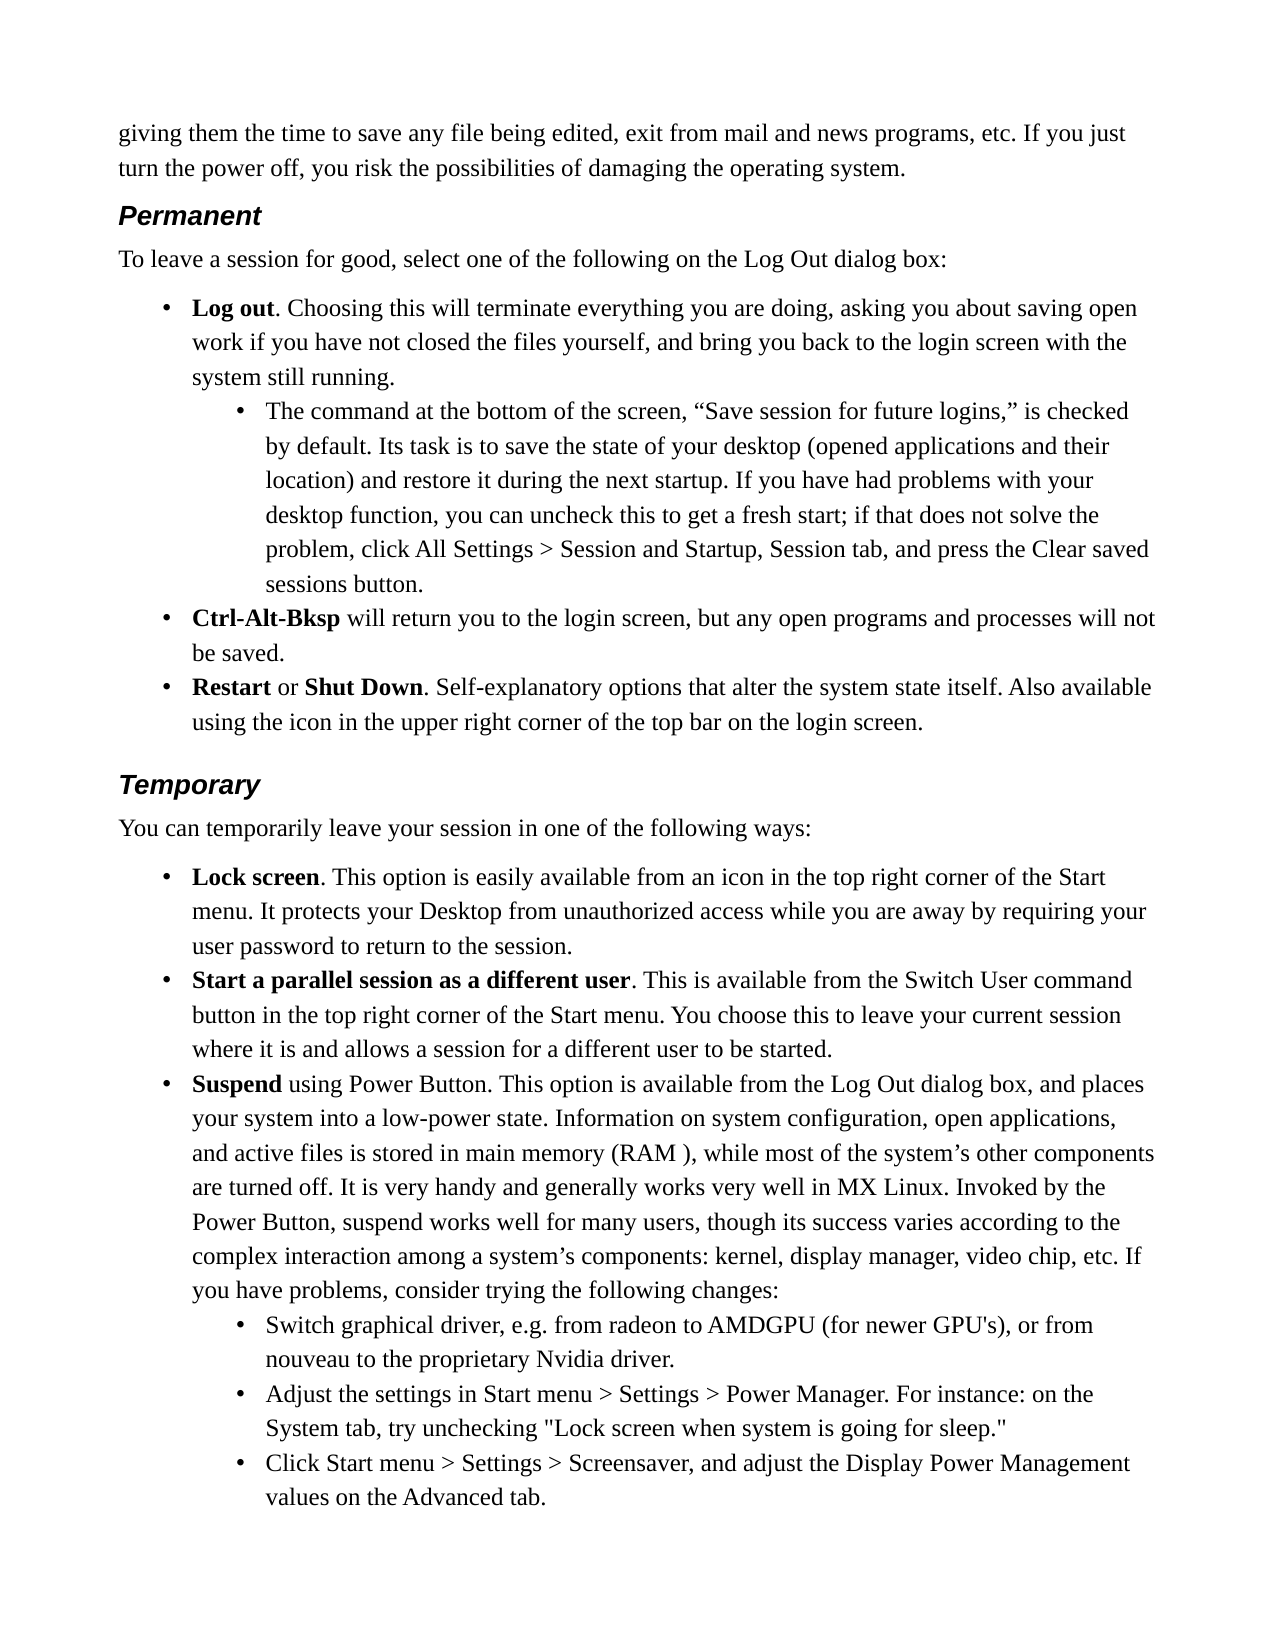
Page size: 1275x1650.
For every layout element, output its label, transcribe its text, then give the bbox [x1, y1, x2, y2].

subtitle Temporary [118, 768, 1157, 800]
text giving them the time to save any file being edited, exit from mail and news programs, etc. If you just turn the power off, you risk the possibilities of damaging the operating system. [118, 118, 1157, 181]
list Restart or Shut Down. Self-explanatory options that alter the system state itself. Also available using the icon in the upper right corner of the top bar on the login screen. [162, 672, 1157, 736]
list Ctrl-Alt-Bksp will return you to the login screen, but any open programs and processes will not be saved. [162, 603, 1157, 667]
text You can temporarily leave your session in one of the following ways: [118, 813, 1157, 841]
list Log out. Choosing this will terminate everything you are doing, asking you about saving open work if you have not closed the files yourself, and bring you back to the login screen with the system still running. [162, 293, 1157, 391]
list Suspend using Power Button. This option is available from the Log Out dialog box, and places your system into a low-power state. Information on system configuration, open applications, and active files is stored in main memory (RAM ), while most of the system’s other components are turned off. It is very handy and generally works very well in MX Linux. Invoked by the Power Button, suspend works well for many users, though its success varies according to the complex interaction among a system’s components: kernel, display manager, video chip, etc. If you have problems, consider trying the following changes: [162, 1069, 1157, 1304]
list Click Start menu > Settings > Screensaver, and adjust the Display Power Management values on the Advanced tab. [236, 1448, 1157, 1511]
subtitle Permanent [118, 199, 1157, 231]
list The command at the bottom of the screen, “Save session for future logins,” is checked by default. Its task is to save the state of your desktop (opened applications and their location) and restore it during the next startup. If you have had problems with your desktop function, you can uncheck this to get a fresh start; if that does not solve the problem, click All Settings > Session and Startup, Session tab, and press the Clear saved sessions button. [236, 396, 1157, 598]
list Adjust the settings in Start menu > Settings > Power Manager. For instance: on the System tab, try unchecking "Lock screen when system is going for sleep." [236, 1379, 1157, 1442]
list Switch graphical driver, e.g. from radeon to AMDGPU (for newer GPU's), or from nouveau to the proprietary Nvidia driver. [236, 1310, 1157, 1373]
text To leave a session for good, select one of the following on the Log Out dialog box: [118, 244, 1157, 273]
list Lock screen. This option is easily available from an icon in the top right corner of the Start menu. It protects your Desktop from unauthorized access while you are away by requiring your user password to return to the session. [162, 862, 1157, 959]
list Start a parallel session as a different user. This is available from the Switch User command button in the top right corner of the Start menu. You choose this to leave your current session where it is and allows a session for a different user to be started. [162, 965, 1157, 1063]
